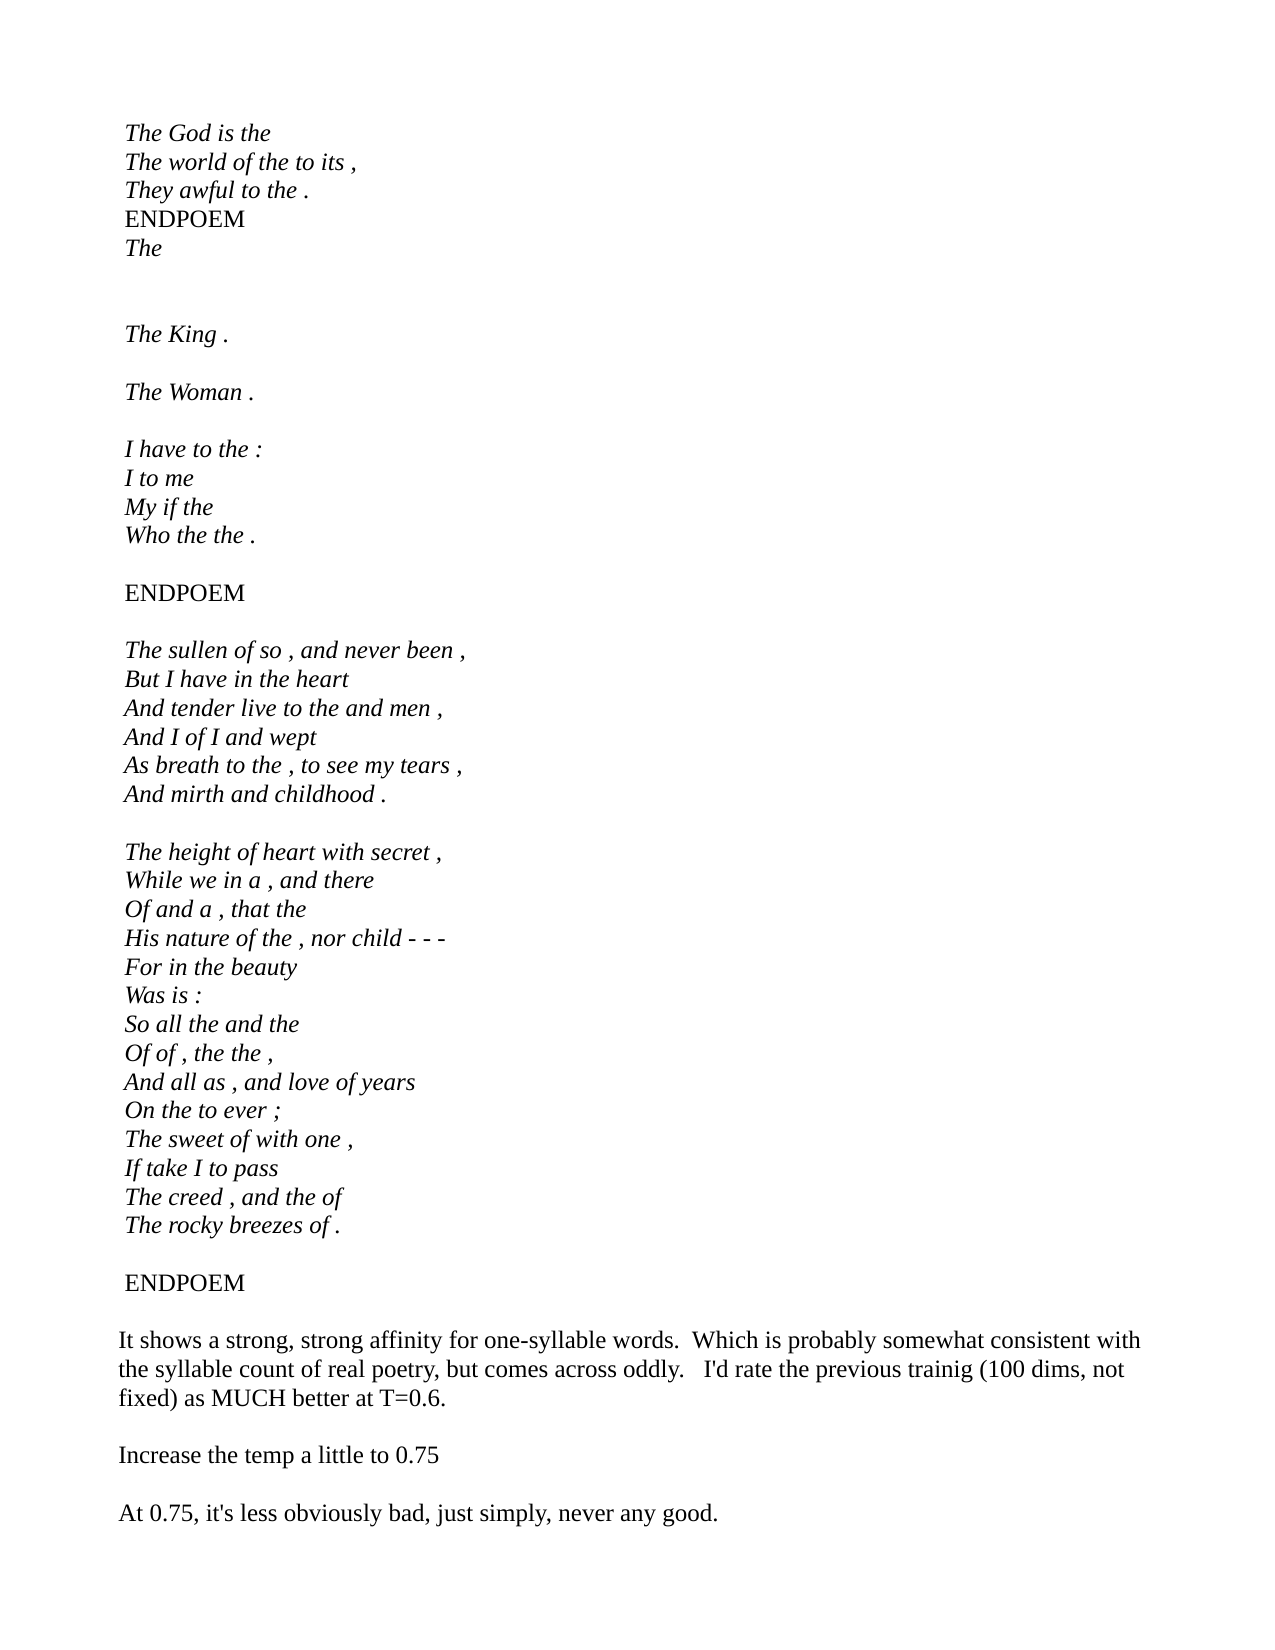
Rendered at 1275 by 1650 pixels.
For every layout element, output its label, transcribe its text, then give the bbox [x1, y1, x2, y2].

text The King . [118, 319, 1157, 348]
text And tender live to the and men , [118, 693, 1157, 722]
text For in the beauty [118, 952, 1157, 981]
text The world of the to its , [118, 147, 1157, 176]
text ENDPOEM [118, 578, 1157, 607]
text The height of heart with secret , [118, 837, 1157, 866]
text As breath to the , to see my tears , [118, 751, 1157, 779]
text It shows a strong, strong affinity for one-syllable words. Which is probably somewhat consistent with the syllable count of real poetry, but comes across oddly. I'd rate the previous trainig (100 dims, not fixed) as MUCH better at T=0.6. [118, 1326, 1157, 1412]
text The Woman . [118, 377, 1157, 406]
text The God is the [118, 118, 1157, 147]
text And mirth and childhood . [118, 779, 1157, 808]
text The [118, 233, 1157, 262]
text At 0.75, it's less obviously bad, just simply, never any good. [118, 1498, 1157, 1527]
text So all the and the [118, 1009, 1157, 1038]
text ENDPOEM [118, 1268, 1157, 1297]
text Of of , the the , [118, 1038, 1157, 1067]
text Of and a , that the [118, 894, 1157, 923]
text The sweet of with one , [118, 1124, 1157, 1153]
text Who the the . [118, 521, 1157, 549]
text The creed , and the of [118, 1182, 1157, 1211]
text The rocky breezes of . [118, 1211, 1157, 1239]
text His nature of the , nor child - - - [118, 923, 1157, 952]
text And I of I and wept [118, 722, 1157, 751]
text ENDPOEM [118, 204, 1157, 233]
text They awful to the . [118, 176, 1157, 204]
text My if the [118, 492, 1157, 521]
text If take I to pass [118, 1153, 1157, 1182]
text Increase the temp a little to 0.75 [118, 1441, 1157, 1469]
text While we in a , and there [118, 866, 1157, 894]
text But I have in the heart [118, 664, 1157, 693]
text Was is : [118, 981, 1157, 1009]
text I have to the : [118, 434, 1157, 463]
text On the to ever ; [118, 1096, 1157, 1124]
text The sullen of so , and never been , [118, 636, 1157, 664]
text And all as , and love of years [118, 1067, 1157, 1096]
text I to me [118, 463, 1157, 492]
